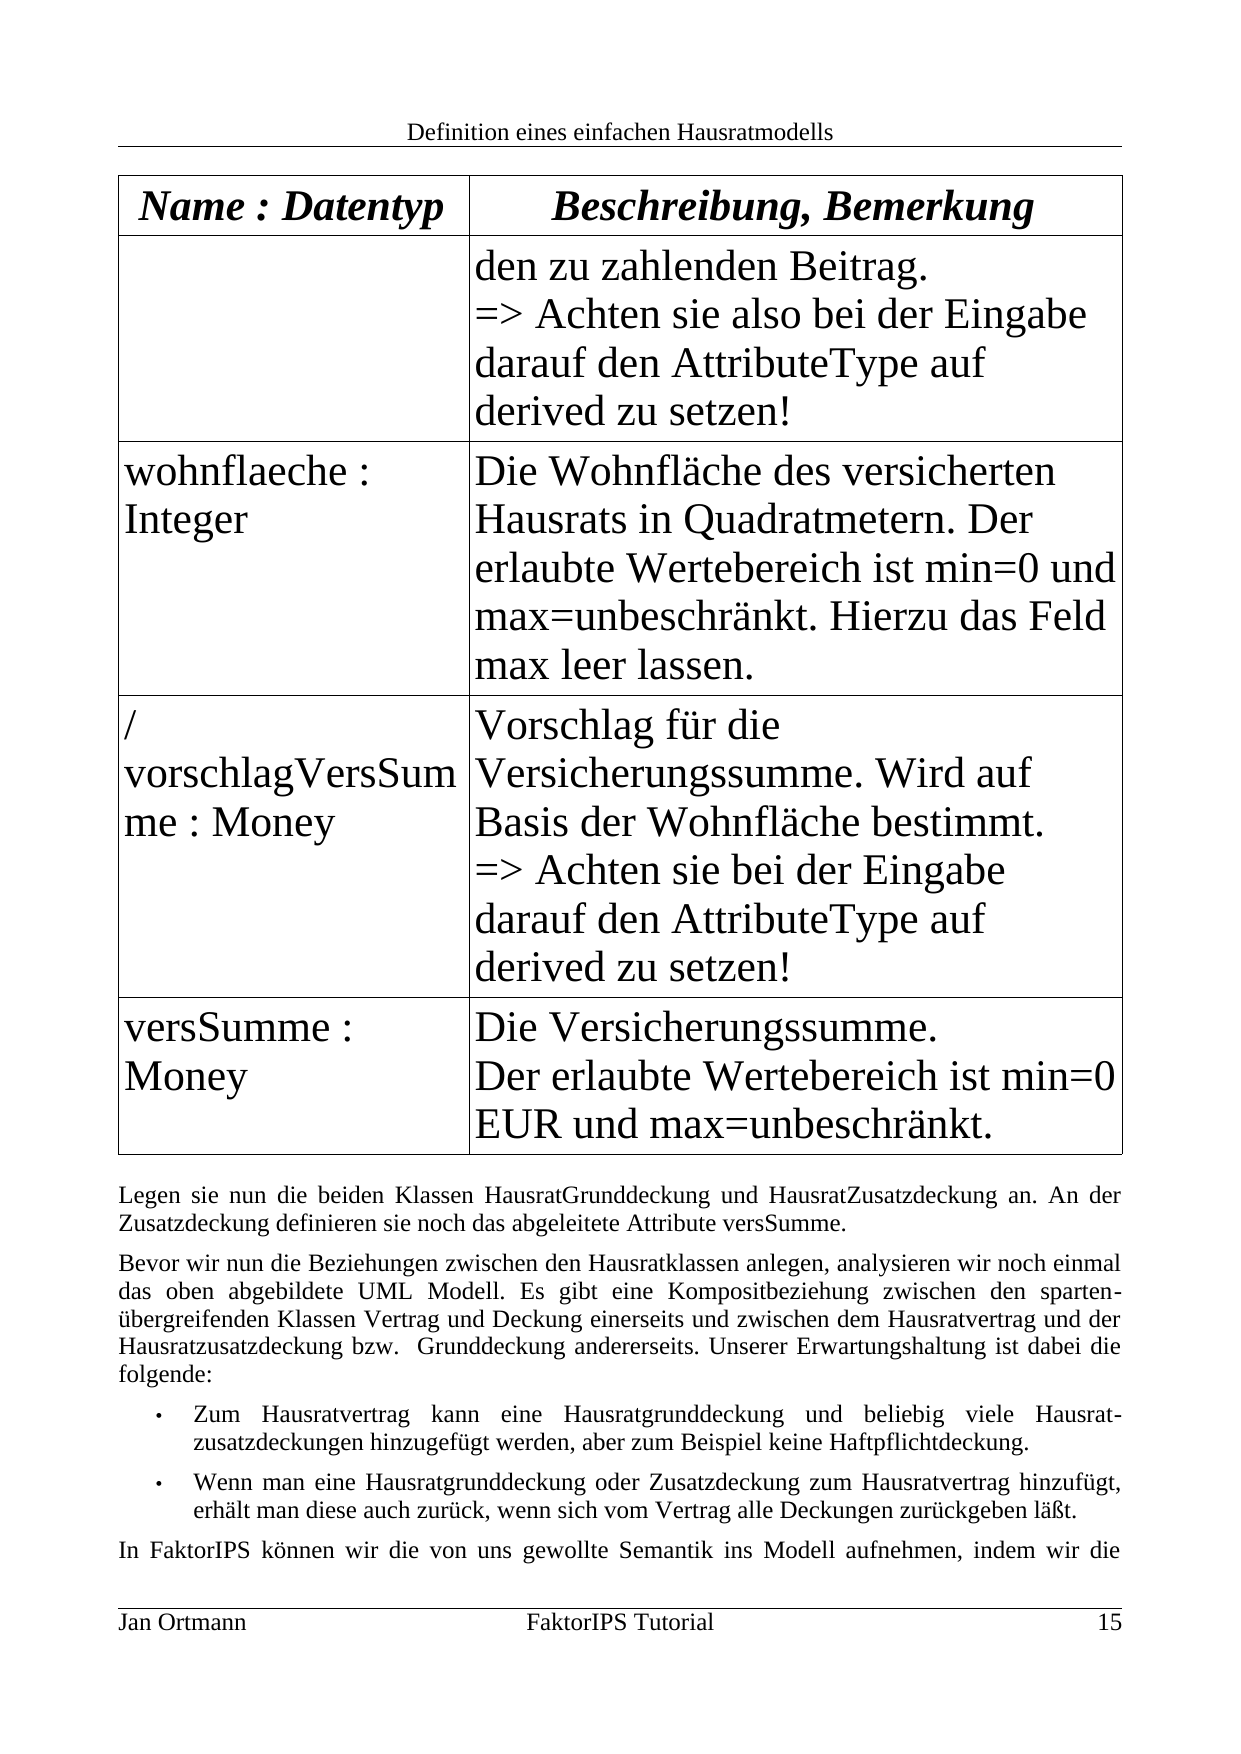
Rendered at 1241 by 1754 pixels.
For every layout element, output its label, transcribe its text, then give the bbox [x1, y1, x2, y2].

table_header Name : Datentyp [119, 176, 469, 235]
list Zum Hausratvertrag kann eine Hausratgrunddeckung und beliebig viele Hausrat­zusatzdeckungen hinzugefügt werden, aber zum Beispiel keine Haftpflichtdeckung. [156, 1400, 1122, 1456]
text In FaktorIPS können wir die von uns gewollte Semantik ins Modell aufnehmen, indem wir die [118, 1536, 1122, 1564]
text Legen sie nun die beiden Klassen HausratGrunddeckung und HausratZusatzdeckung an. An der Zusatzdeckung definieren sie noch das abgeleitete Attribute versSumme. [118, 1181, 1122, 1237]
table_cell Die Wohnfläche des versicherten Hausrats in Quadratmetern. Der erlaubte Wertebereich ist min=0 und max=unbeschränkt. Hierzu das Feld max leer lassen. [470, 442, 1122, 694]
table_header Beschreibung, Bemerkung [470, 176, 1122, 235]
table_cell den zu zahlenden Beitrag. => Achten sie also bei der Eingabe darauf den AttributeType auf derived zu setzen! [470, 236, 1122, 441]
text Bevor wir nun die Beziehungen zwischen den Hausratklassen anlegen, analysieren wir noch einmal das oben abgebildete UML Modell. Es gibt eine Kompositbeziehung zwischen den sparten­übergreifenden Klassen Vertrag und Deckung einerseits und zwischen dem Hausratvertrag und der Hausratzusatzdeckung bzw. Grunddeckung andererseits. Unserer Erwartungshaltung ist dabei die folgende: [118, 1249, 1122, 1388]
list Wenn man eine Hausratgrunddeckung oder Zusatzdeckung zum Hausratvertrag hinzufügt, erhält man diese auch zurück, wenn sich vom Vertrag alle Deckungen zurückgeben läßt. [156, 1468, 1122, 1524]
table_cell Die Versicherungssumme. Der erlaubte Wertebereich ist min=0 EUR und max=unbeschränkt. [470, 998, 1122, 1153]
table_cell versSumme : Money [119, 998, 469, 1153]
table_cell Vorschlag für die Versicherungssumme. Wird auf Basis der Wohnfläche bestimmt. => Achten sie bei der Eingabe darauf den AttributeType auf derived zu setzen! [470, 696, 1122, 997]
table_cell wohnflaeche : Integer [119, 442, 469, 694]
table_cell [119, 236, 469, 441]
table_cell /vorschlagVersSumme : Money [119, 696, 469, 997]
